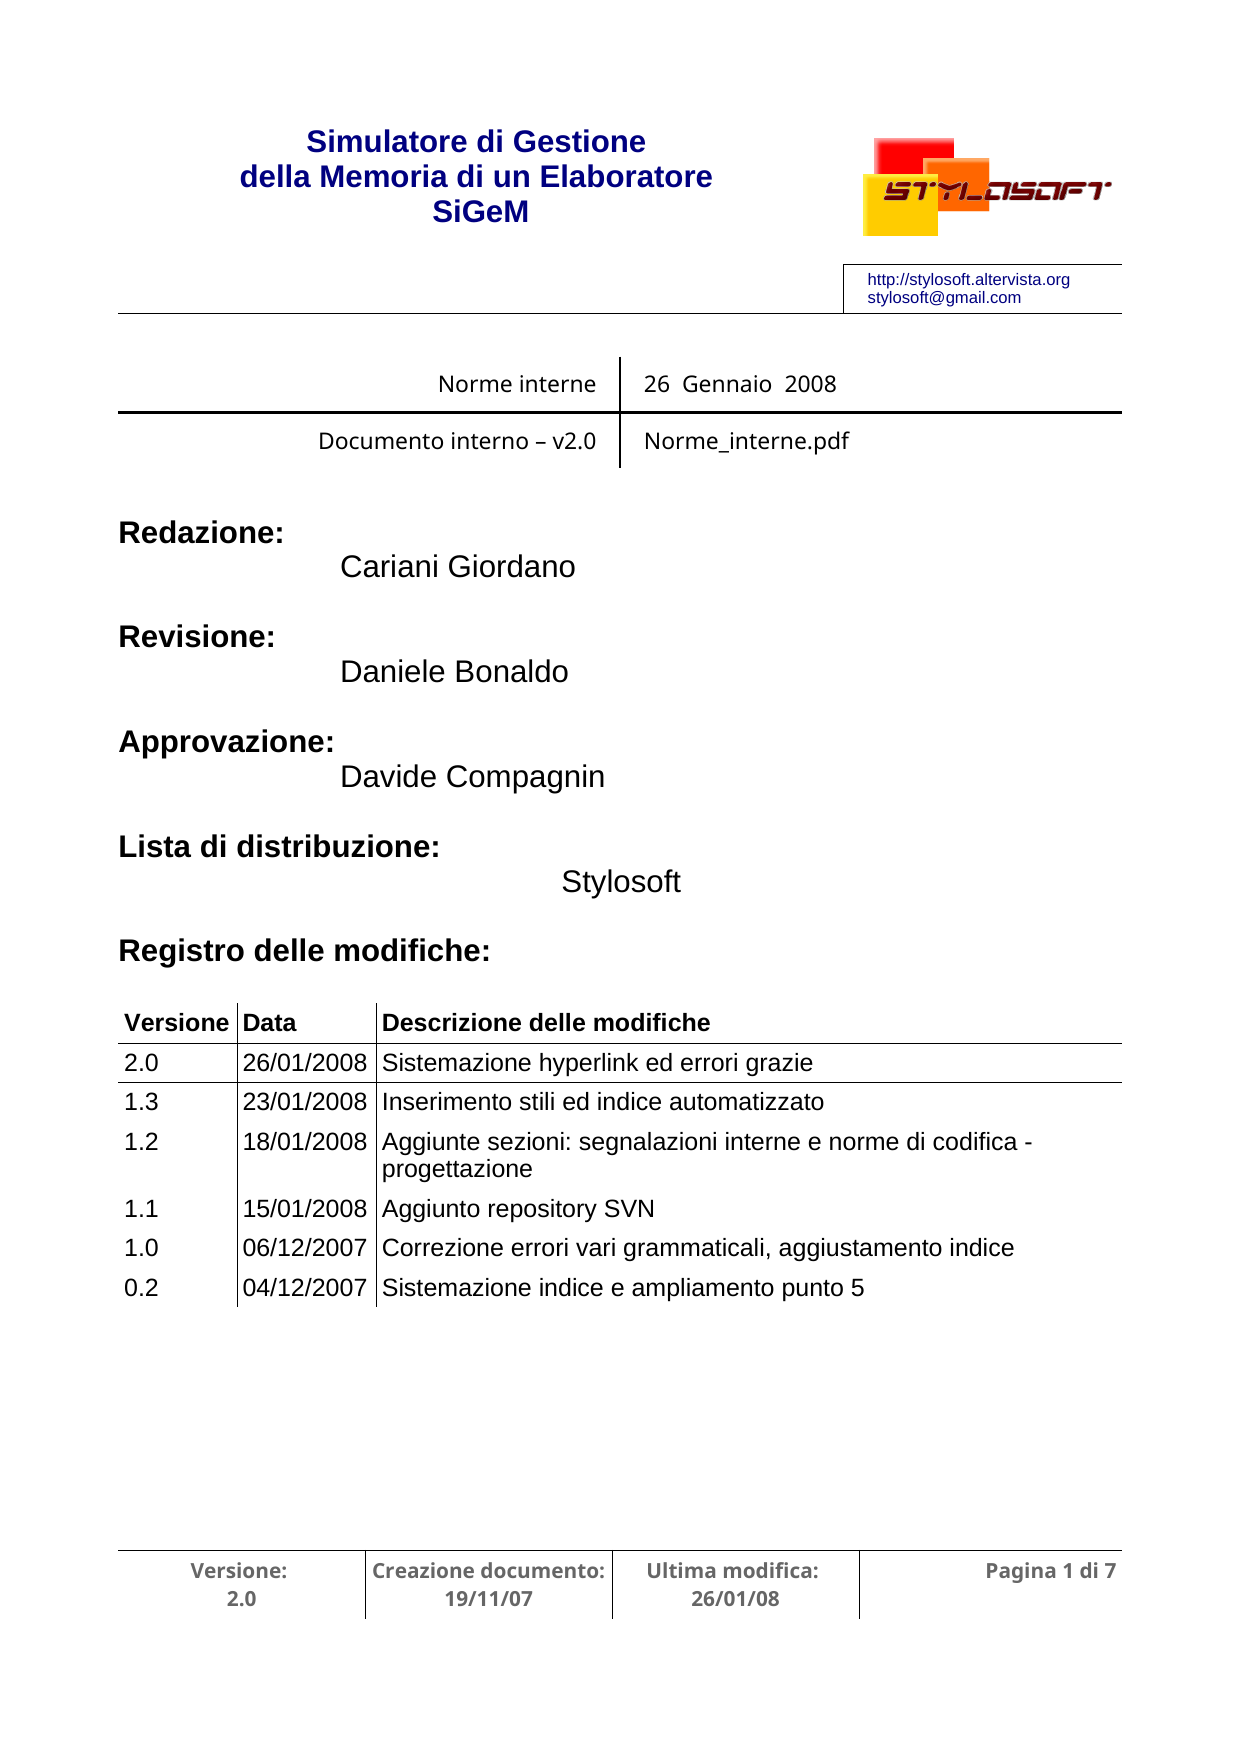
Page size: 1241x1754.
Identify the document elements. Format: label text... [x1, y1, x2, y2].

text Registro delle modifiche: [118, 933, 1122, 968]
table_cell 2.0 [118, 1044, 237, 1082]
table_cell 23/01/2008 [238, 1083, 376, 1122]
table_cell Norme_interne.pdf [621, 414, 1122, 468]
text Approvazione: [118, 724, 1122, 759]
table_cell 06/12/2007 [238, 1228, 376, 1268]
table_cell Sistemazione hyperlink ed errori grazie [377, 1044, 1122, 1082]
picture [848, 123, 1117, 247]
table_cell 18/01/2008 [238, 1122, 376, 1189]
table_cell 0.2 [118, 1268, 237, 1307]
table_cell Documento interno – v2.0 [118, 414, 619, 468]
text Daniele Bonaldo [118, 654, 1122, 689]
text Cariani Giordano [118, 549, 1122, 584]
table_header Norme interne [118, 357, 619, 411]
table_cell Inserimento stili ed indice automatizzato [377, 1083, 1122, 1122]
text Lista di distribuzione: [118, 829, 1122, 864]
table_header Descrizione delle modifiche [377, 1003, 1122, 1043]
table_cell 1.1 [118, 1189, 237, 1228]
text Davide Compagnin [118, 759, 1122, 794]
table_cell 1.2 [118, 1122, 237, 1189]
table_cell Aggiunto repository SVN [377, 1189, 1122, 1228]
table_cell 15/01/2008 [238, 1189, 376, 1228]
text Redazione: [118, 515, 1122, 549]
text Stylosoft [118, 864, 1122, 898]
text Revisione: [118, 619, 1122, 654]
table_header Data [238, 1003, 376, 1043]
table_cell 1.0 [118, 1228, 237, 1268]
table_header Versione [118, 1003, 237, 1043]
table_cell 1.3 [118, 1083, 237, 1122]
table_cell 04/12/2007 [238, 1268, 376, 1307]
table_cell Aggiunte sezioni: segnalazioni interne e norme di codifica - progettazione [377, 1122, 1122, 1189]
table_cell Correzione errori vari grammaticali, aggiustamento indice [377, 1228, 1122, 1268]
table_header 26 Gennaio 2008 [621, 357, 1122, 411]
table_cell 26/01/2008 [238, 1044, 376, 1082]
table_cell Sistemazione indice e ampliamento punto 5 [377, 1268, 1122, 1307]
